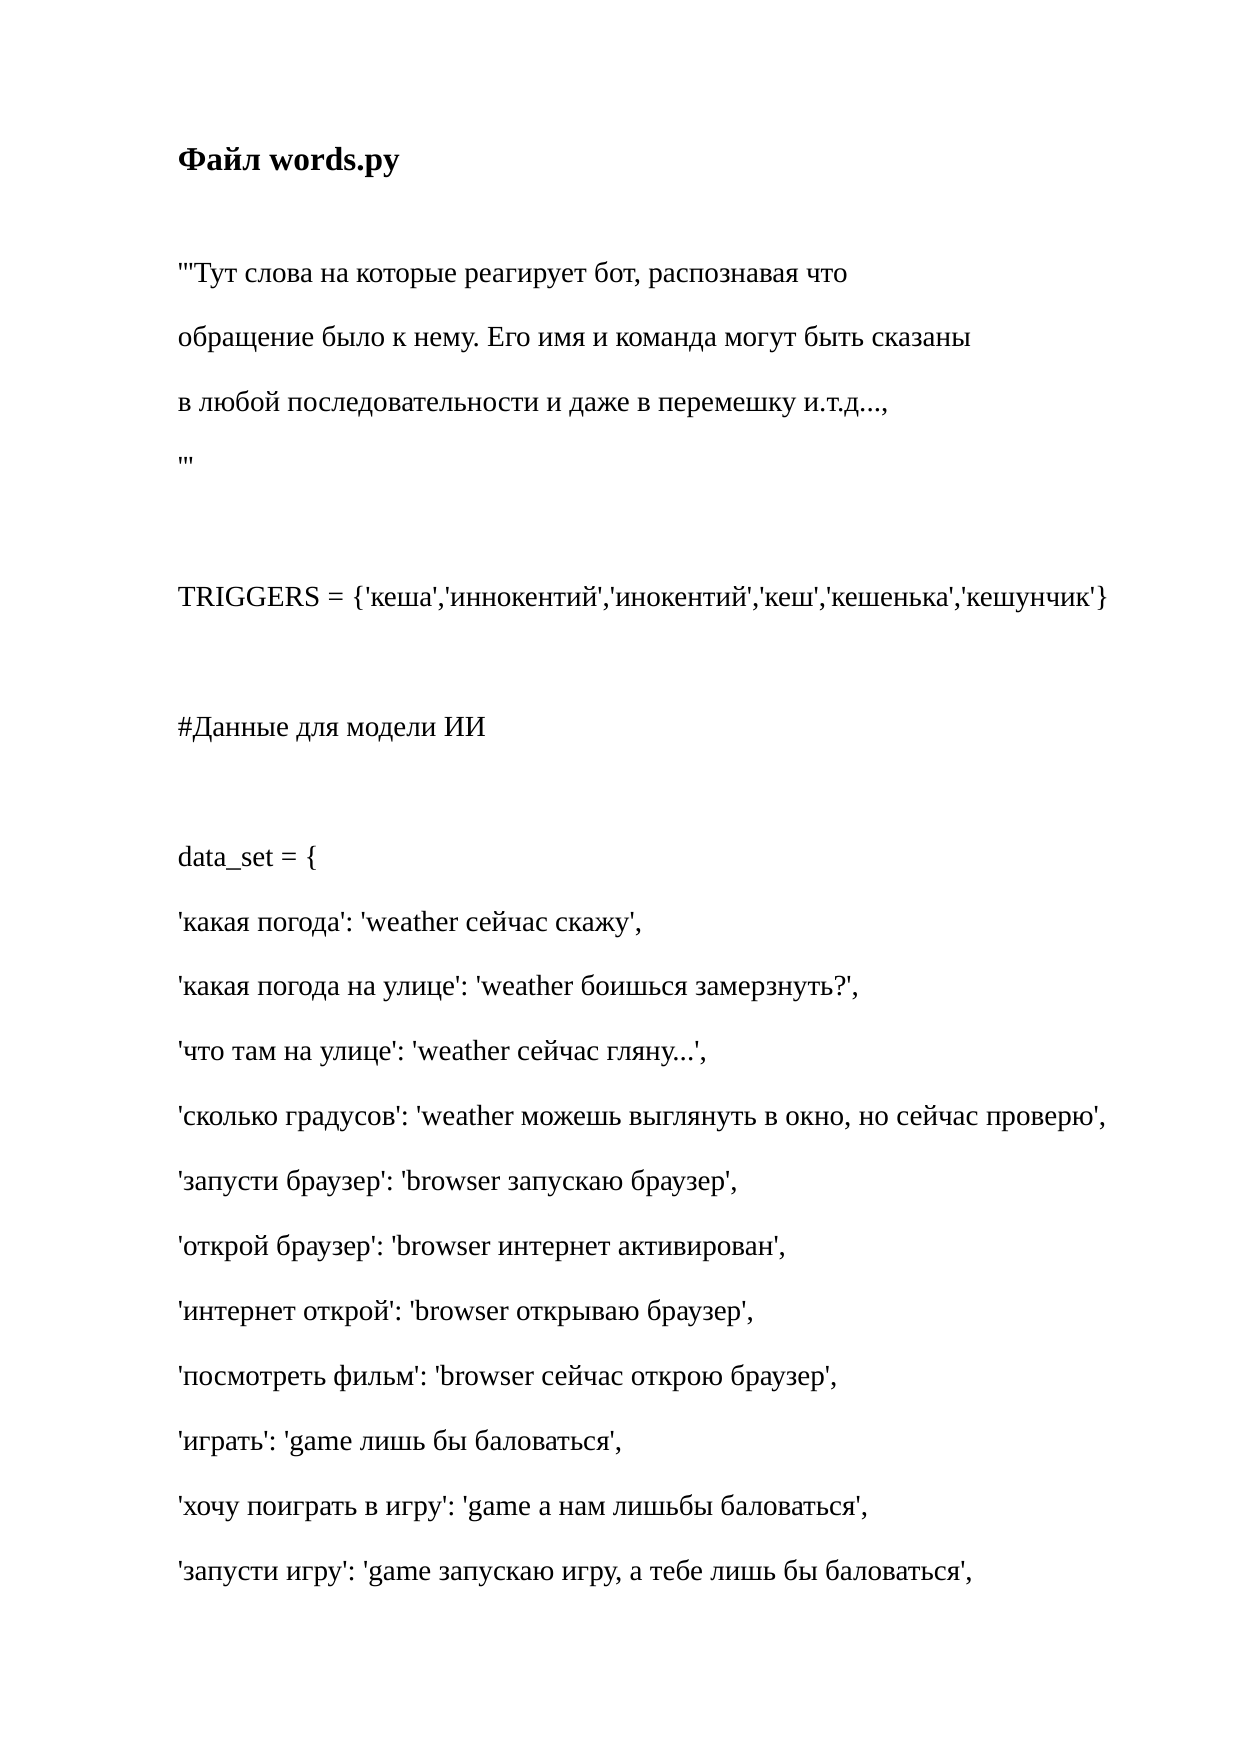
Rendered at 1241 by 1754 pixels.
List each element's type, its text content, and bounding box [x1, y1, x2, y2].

text TRIGGERS = {'кеша','иннокентий','инокентий','кеш','кешенька','кешунчик'} [178, 579, 1182, 613]
text 'что там на улице': 'weather сейчас гляну...', [178, 1033, 1182, 1067]
text 'какая погода': 'weather сейчас скажу', [178, 904, 1182, 937]
text 'запусти браузер': 'browser запускаю браузер', [178, 1163, 1182, 1197]
text 'посмотреть фильм': 'browser сейчас открою браузер', [178, 1358, 1182, 1391]
text 'хочу поиграть в игру': 'game а нам лишьбы баловаться', [178, 1488, 1182, 1521]
text ''' [178, 449, 1182, 483]
text 'какая погода на улице': 'weather боишься замерзнуть?', [178, 968, 1182, 1002]
text 'играть': 'game лишь бы баловаться', [178, 1423, 1182, 1456]
text в любой последовательности и даже в перемешку и.т.д..., [178, 384, 1182, 418]
text 'запусти игру': 'game запускаю игру, а тебе лишь бы баловаться', [178, 1553, 1182, 1586]
text data_set = { [178, 839, 1182, 872]
text #Данные для модели ИИ [178, 709, 1182, 742]
text обращение было к нему. Его имя и команда могут быть сказаны [178, 319, 1182, 353]
text 'сколько градусов': 'weather можешь выглянуть в окно, но сейчас проверю', [178, 1098, 1182, 1132]
text 'открой браузер': 'browser интернет активирован', [178, 1228, 1182, 1262]
text 'интернет открой': 'browser открываю браузер', [178, 1293, 1182, 1327]
text '''Тут слова на которые реагирует бот, распознавая что [178, 255, 1182, 288]
subtitle Файл words.py [178, 139, 1182, 177]
